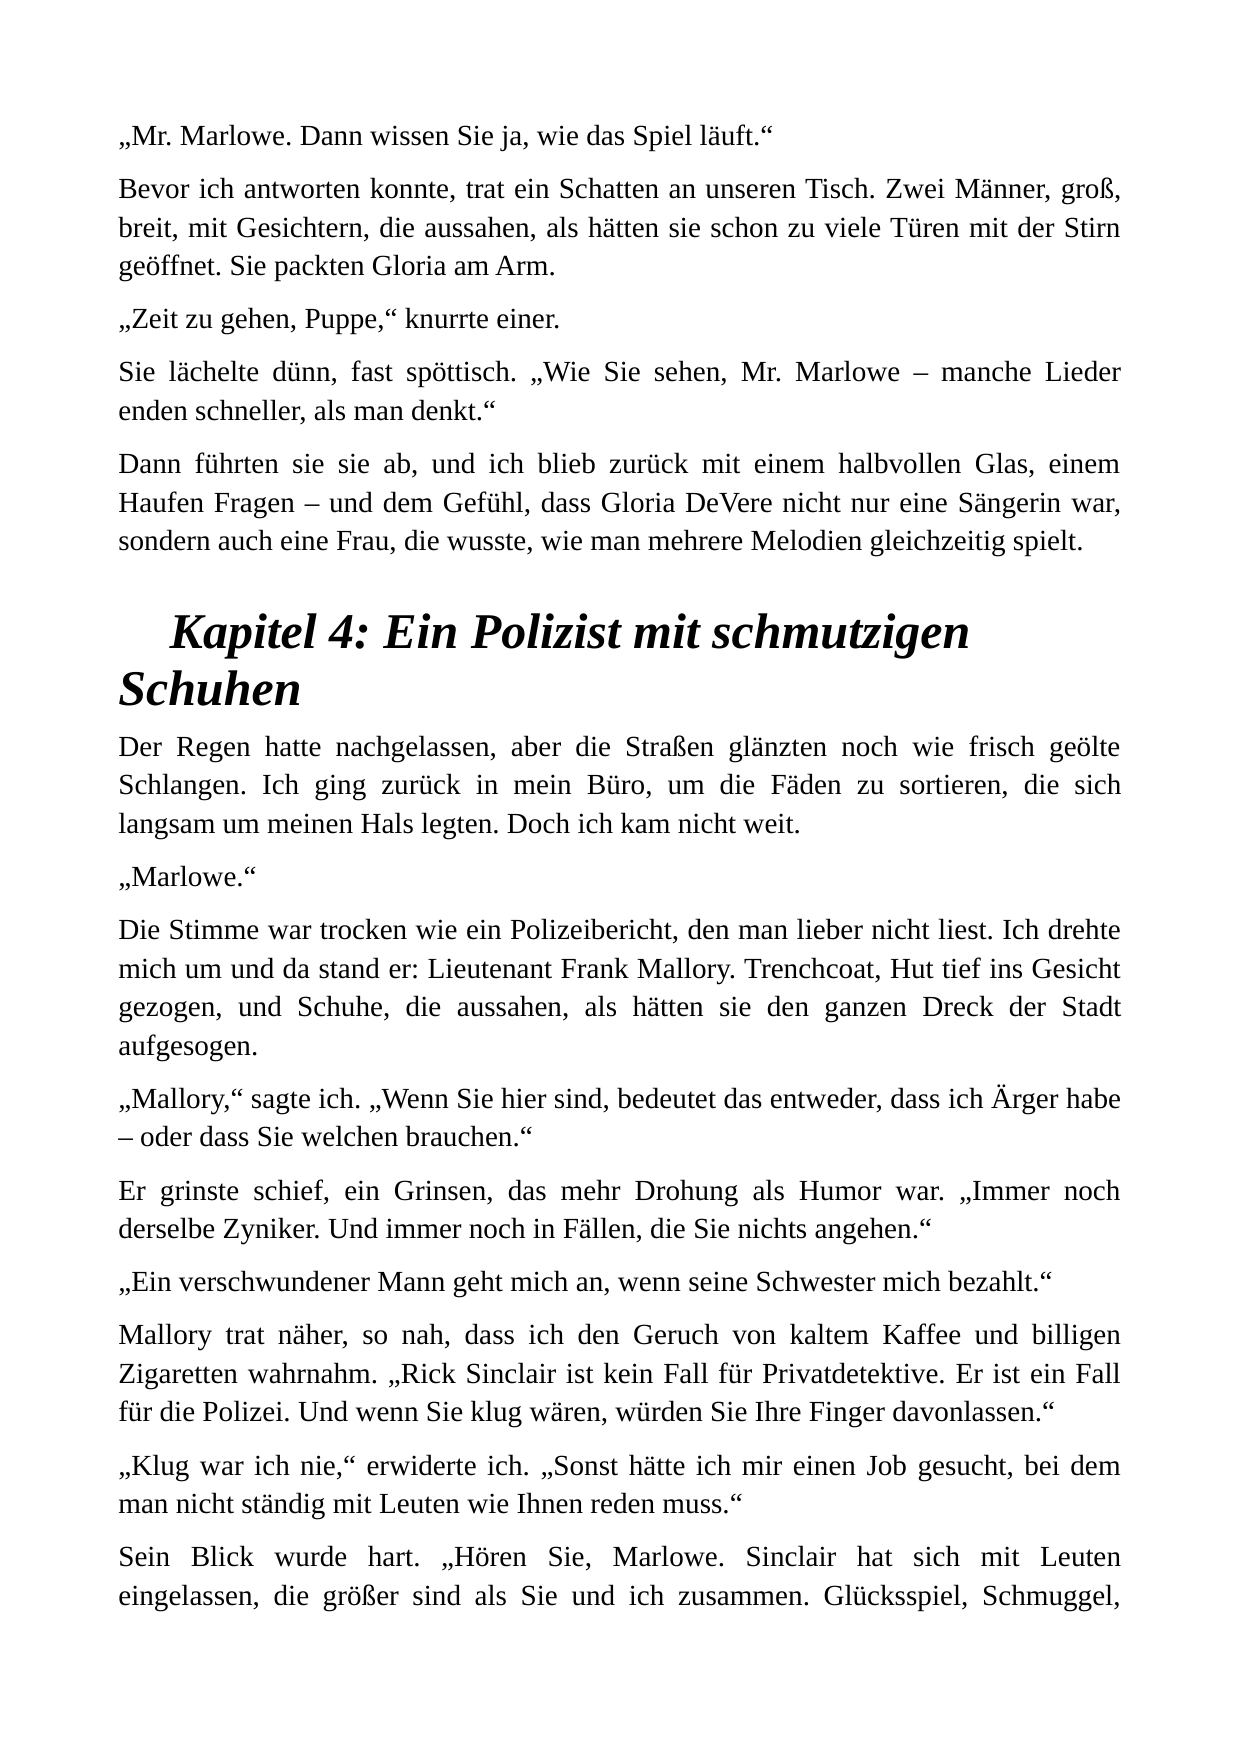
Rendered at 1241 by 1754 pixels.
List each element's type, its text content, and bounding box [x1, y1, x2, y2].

text Er grinste schief, ein Grinsen, das mehr Drohung als Humor war. „Immer noch derselbe Zyniker. Und immer noch in Fällen, die Sie nichts angehen.“ [118, 1173, 1122, 1245]
text „Mallory,“ sagte ich. „Wenn Sie hier sind, bedeutet das entweder, dass ich Ärger habe – oder dass Sie welchen brauchen.“ [118, 1081, 1122, 1153]
text Der Regen hatte nachgelassen, aber die Straßen glänzten noch wie frisch geölte Schlangen. Ich ging zurück in mein Büro, um die Fäden zu sortieren, die sich langsam um meinen Hals legten. Doch ich kam nicht weit. [118, 729, 1122, 839]
text Dann führten sie sie ab, und ich blieb zurück mit einem halbvollen Glas, einem Haufen Fragen – und dem Gefühl, dass Gloria DeVere nicht nur eine Sängerin war, sondern auch eine Frau, die wusste, wie man mehrere Melodien gleichzeitig spielt. [118, 446, 1122, 557]
text Sein Blick wurde hart. „Hören Sie, Marlowe. Sinclair hat sich mit Leuten eingelassen, die größer sind als Sie und ich zusammen. Glücksspiel, Schmuggel, [118, 1539, 1122, 1611]
text Sie lächelte dünn, fast spöttisch. „Wie Sie sehen, Mr. Marlowe – manche Lieder enden schneller, als man denkt.“ [118, 354, 1122, 427]
subtitle 📖 Kapitel 4: Ein Polizist mit schmutzigen Schuhen [118, 601, 1122, 716]
text „Marlowe.“ [118, 859, 1122, 893]
text „Zeit zu gehen, Puppe,“ knurrte einer. [118, 301, 1122, 335]
text Die Stimme war trocken wie ein Polizeibericht, den man lieber nicht liest. Ich drehte mich um und da stand er: Lieutenant Frank Mallory. Trenchcoat, Hut tief ins Gesicht gezogen, und Schuhe, die aussahen, als hätten sie den ganzen Dreck der Stadt aufgesogen. [118, 912, 1122, 1061]
text „Mr. Marlowe. Dann wissen Sie ja, wie das Spiel läuft.“ [118, 118, 1122, 152]
text Mallory trat näher, so nah, dass ich den Geruch von kaltem Kaffee und billigen Zigaretten wahrnahm. „Rick Sinclair ist kein Fall für Privatdetektive. Er ist ein Fall für die Polizei. Und wenn Sie klug wären, würden Sie Ihre Finger davonlassen.“ [118, 1317, 1122, 1428]
text Bevor ich antworten konnte, trat ein Schatten an unseren Tisch. Zwei Männer, groß, breit, mit Gesichtern, die aussahen, als hätten sie schon zu viele Türen mit der Stirn geöffnet. Sie packten Gloria am Arm. [118, 171, 1122, 282]
text „Klug war ich nie,“ erwiderte ich. „Sonst hätte ich mir einen Job gesucht, bei dem man nicht ständig mit Leuten wie Ihnen reden muss.“ [118, 1448, 1122, 1520]
text „Ein verschwundener Mann geht mich an, wenn seine Schwester mich bezahlt.“ [118, 1264, 1122, 1298]
